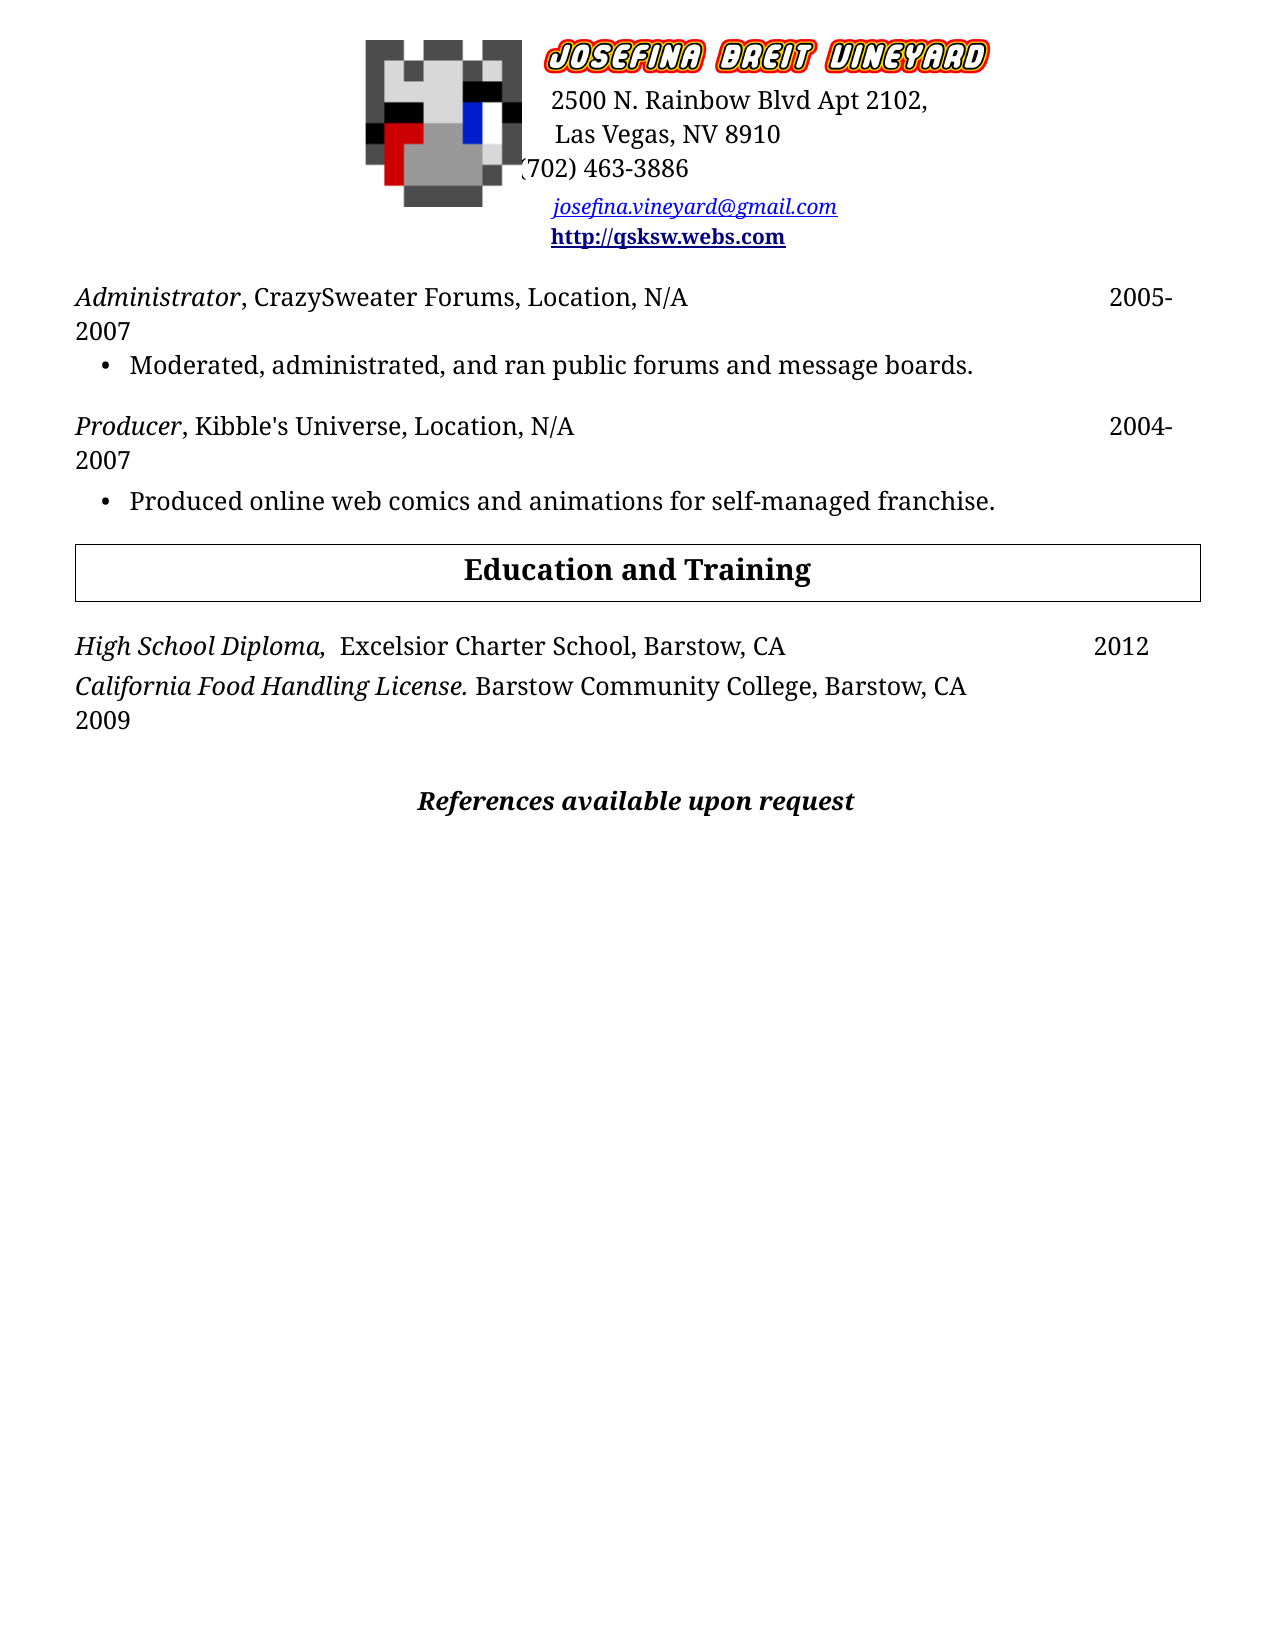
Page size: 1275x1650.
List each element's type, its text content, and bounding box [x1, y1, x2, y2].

table_header Education and Training [76, 545, 1200, 601]
picture [365, 40, 522, 207]
text Producer, Kibble's Universe, Location, N/A 2004-2007 [75, 409, 1200, 477]
text Administrator, CrazySweater Forums, Location, N/A 2005-2007 • Moderated, administrated, and ran public forums and message boards. [75, 280, 1200, 382]
text References available upon request [75, 783, 1200, 818]
text • Produced online web comics and animations for self-managed franchise. [75, 483, 1200, 517]
text California Food Handling License. Barstow Community College, Barstow, CA 2009 [75, 669, 1200, 737]
picture [542, 36, 994, 76]
text High School Diploma, Excelsior Charter School, Barstow, CA 2012 [75, 628, 1200, 663]
